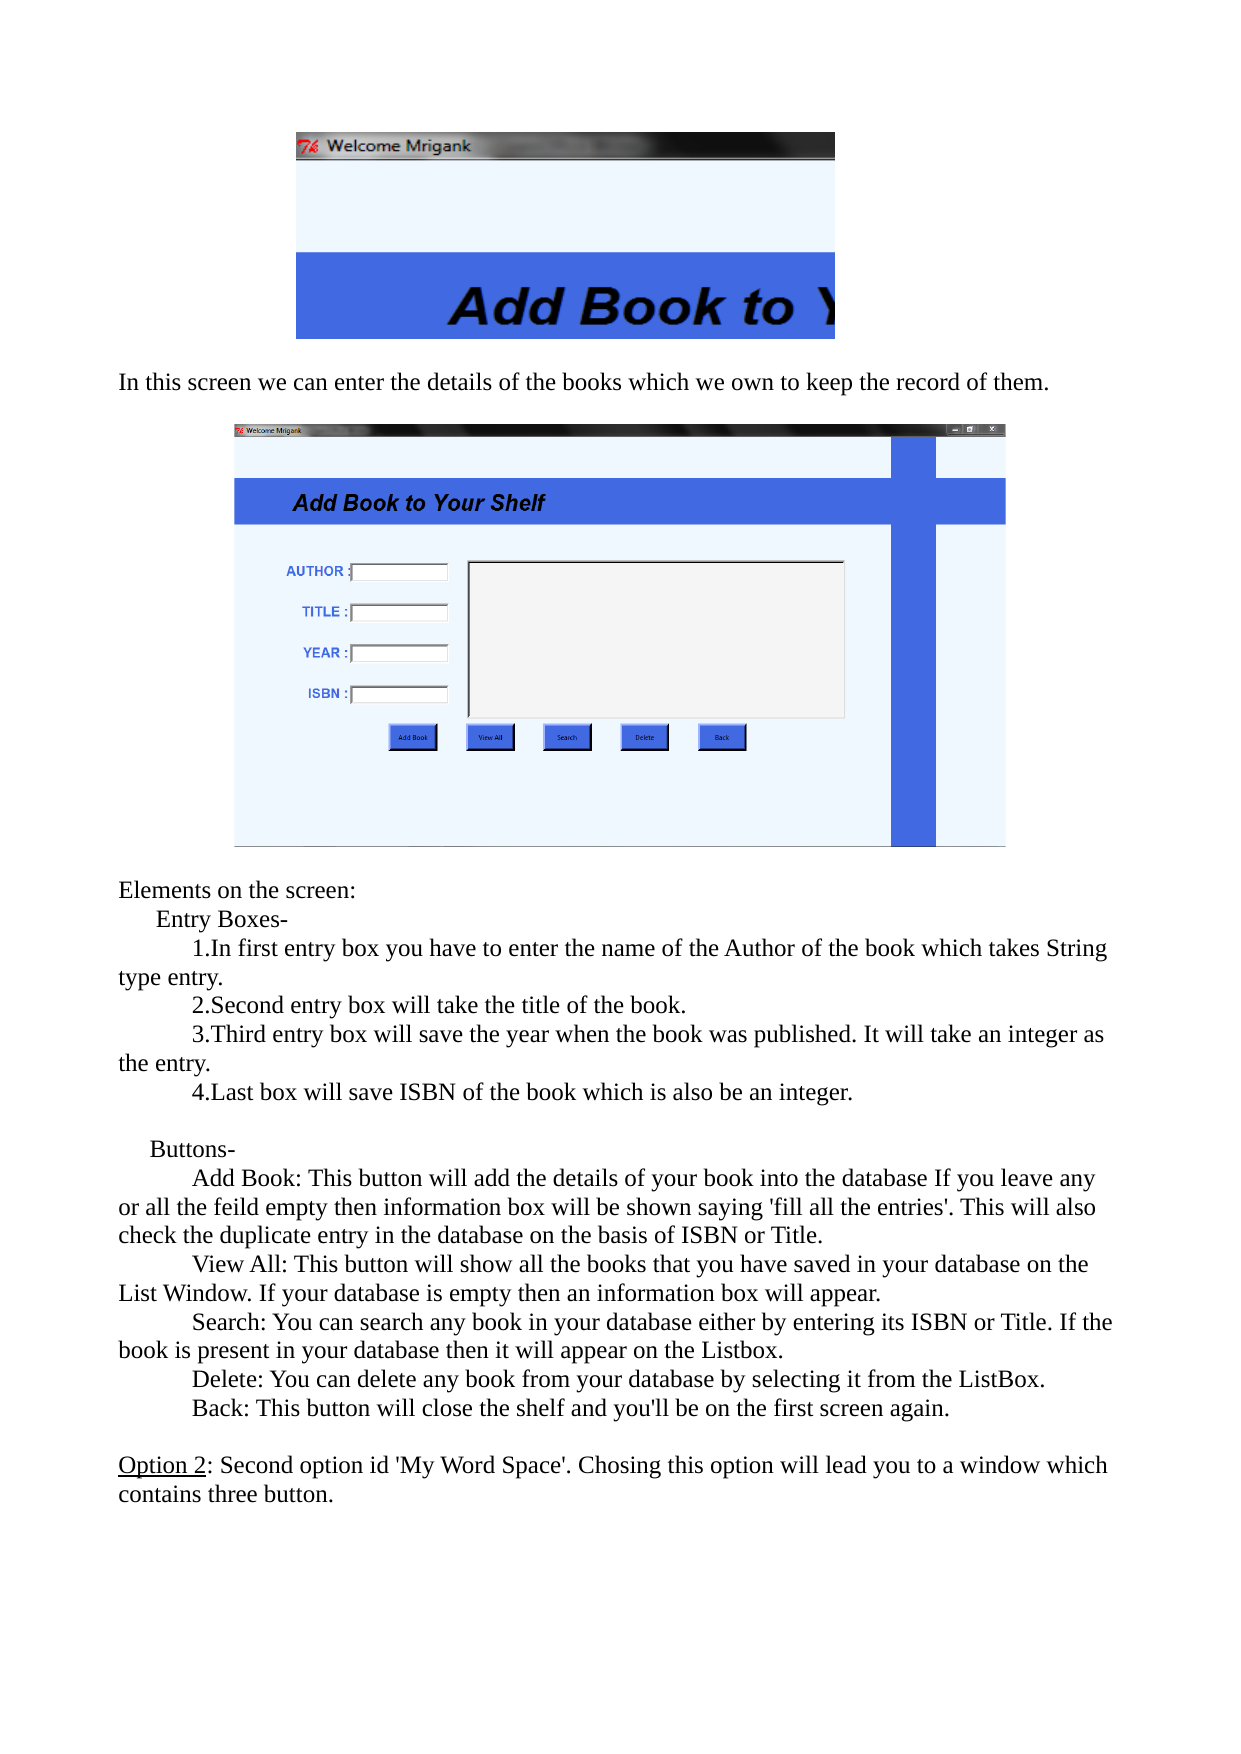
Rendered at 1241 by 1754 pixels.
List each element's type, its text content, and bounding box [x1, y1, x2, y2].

text Elements on the screen: [118, 875, 1122, 904]
text In this screen we can enter the details of the books which we own to keep the record of them. [118, 367, 1122, 396]
text View All: This button will show all the books that you have saved in your database on the List Window. If your database is empty then an information box will appear. [118, 1249, 1122, 1307]
text Entry Boxes- [118, 904, 1122, 933]
text 2.Second entry box will take the title of the book. [118, 990, 1122, 1019]
text Option 2: Second option id 'My Word Space'. Chosing this option will lead you to a window which contains three button. [118, 1450, 1122, 1508]
text 4.Last box will save ISBN of the book which is also be an integer. [118, 1077, 1122, 1105]
text Search: You can search any book in your database either by entering its ISBN or Title. If the book is present in your database then it will appear on the Listbox. [118, 1307, 1122, 1364]
text 1.In first entry box you have to enter the name of the Author of the book which takes String type entry. [118, 933, 1122, 990]
text 3.Third entry box will save the year when the book was published. It will take an integer as the entry. [118, 1019, 1122, 1077]
text Back: This button will close the shelf and you'll be on the first screen again. [118, 1393, 1122, 1422]
text Buttons- [118, 1134, 1122, 1163]
text Delete: You can delete any book from your database by selecting it from the ListBox. [118, 1364, 1122, 1393]
text Add Book: This button will add the details of your book into the database If you leave any or all the feild empty then information box will be shown saying 'fill all the entries'. This will also check the duplicate entry in the database on the basis of ISBN or Title. [118, 1163, 1122, 1249]
